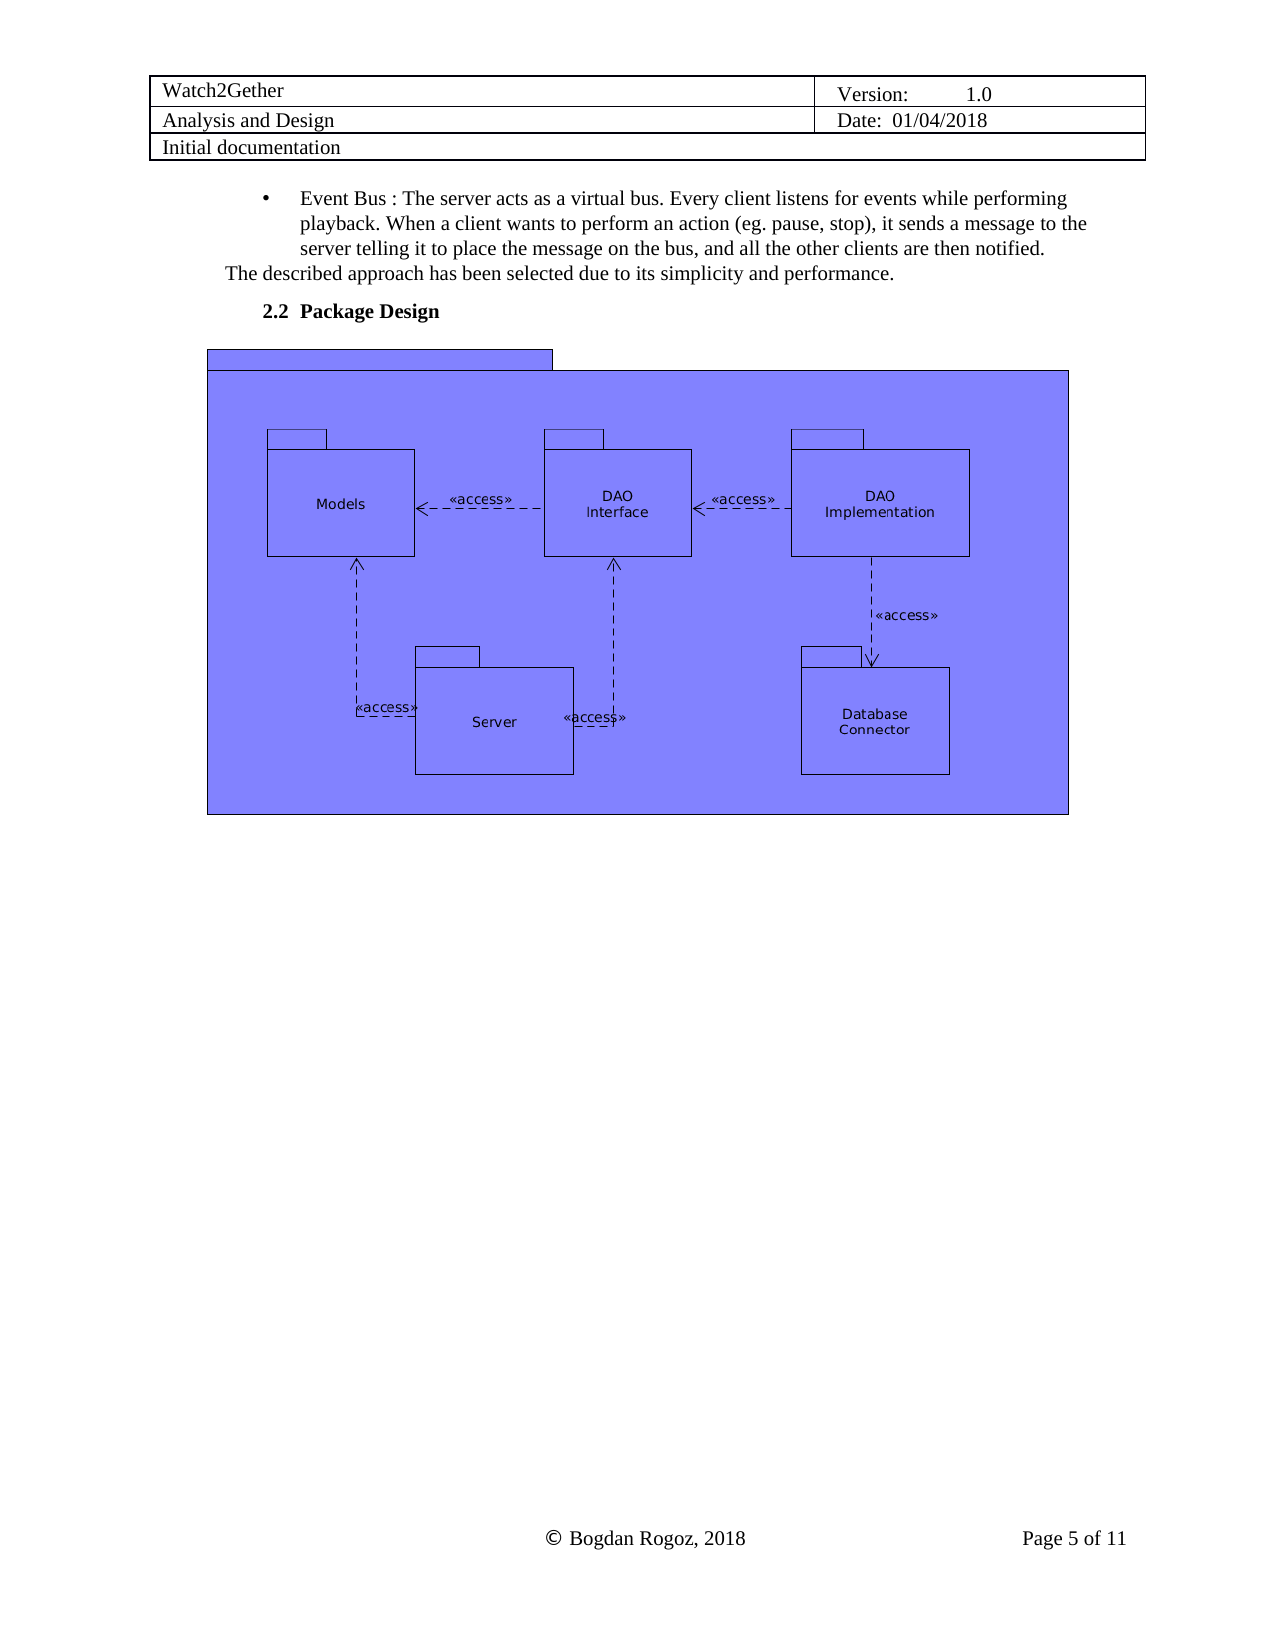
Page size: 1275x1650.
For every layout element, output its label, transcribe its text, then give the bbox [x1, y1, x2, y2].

list Event Bus : The server acts as a virtual bus. Every client listens for events while performing playback. When a client wants to perform an action (eg. pause, stop), it sends a message to the server telling it to place the message on the bus, and all the other clients are then notified. [262, 185, 1125, 260]
subtitle Package Design [262, 298, 1125, 323]
picture [187, 329, 1088, 834]
text The described approach has been selected due to its simplicity and performance. [225, 260, 1125, 285]
